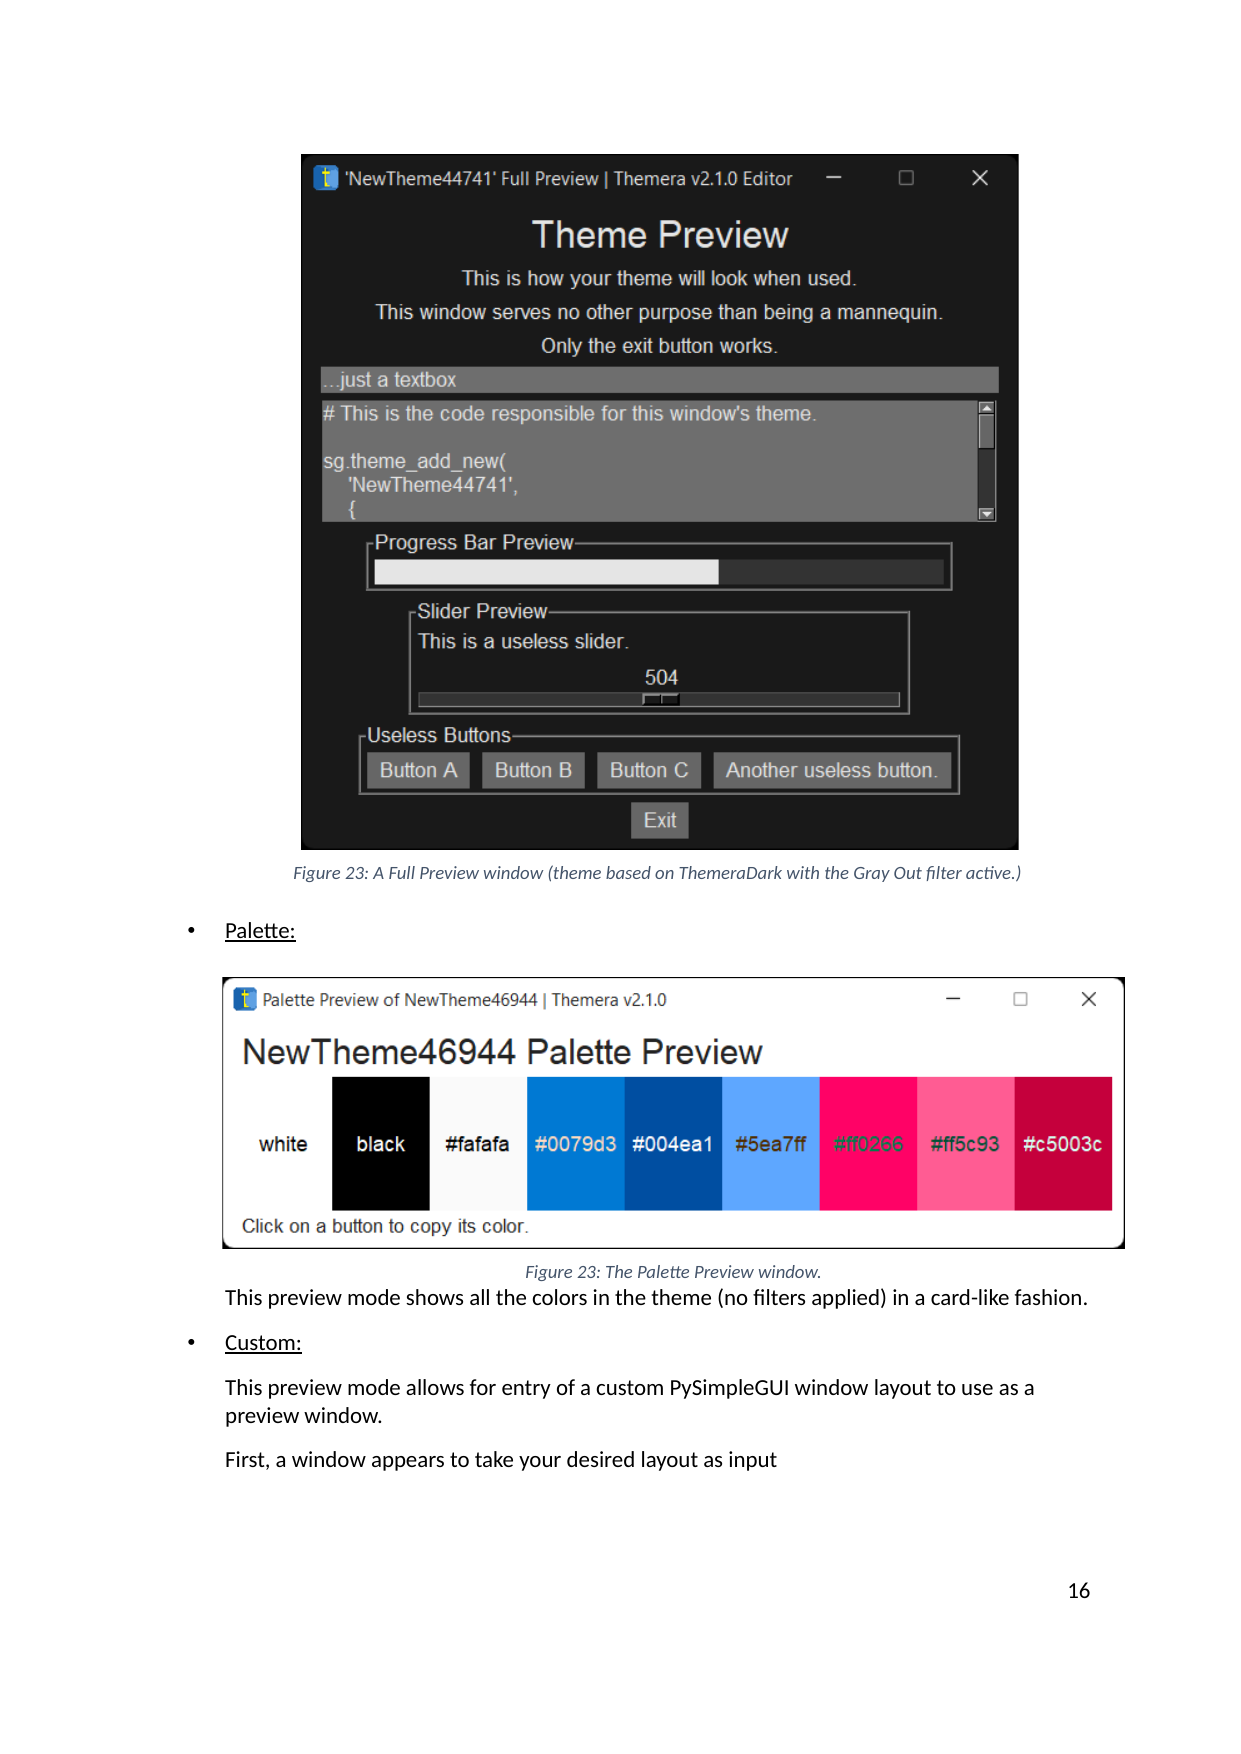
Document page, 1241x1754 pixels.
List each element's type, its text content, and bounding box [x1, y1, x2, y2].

list Custom: [187, 1328, 1090, 1356]
list Figure 23: The Palette Preview window. [222, 1249, 1125, 1283]
picture [301, 154, 1019, 850]
list First, a window appears to take your desired layout as input [187, 1445, 1090, 1473]
text Figure 23: A Full Preview window (theme based on ThemeraDark with the Gray Out filter active.) [150, 150, 1090, 884]
list This preview mode allows for entry of a custom PySimpleGUI window layout to use as a preview window. [187, 1373, 1090, 1429]
list This preview mode shows all the colors in the theme (no filters applied) in a card-like fashion. [187, 961, 1090, 1311]
list Palette: [187, 916, 1090, 944]
picture [222, 977, 1125, 1249]
